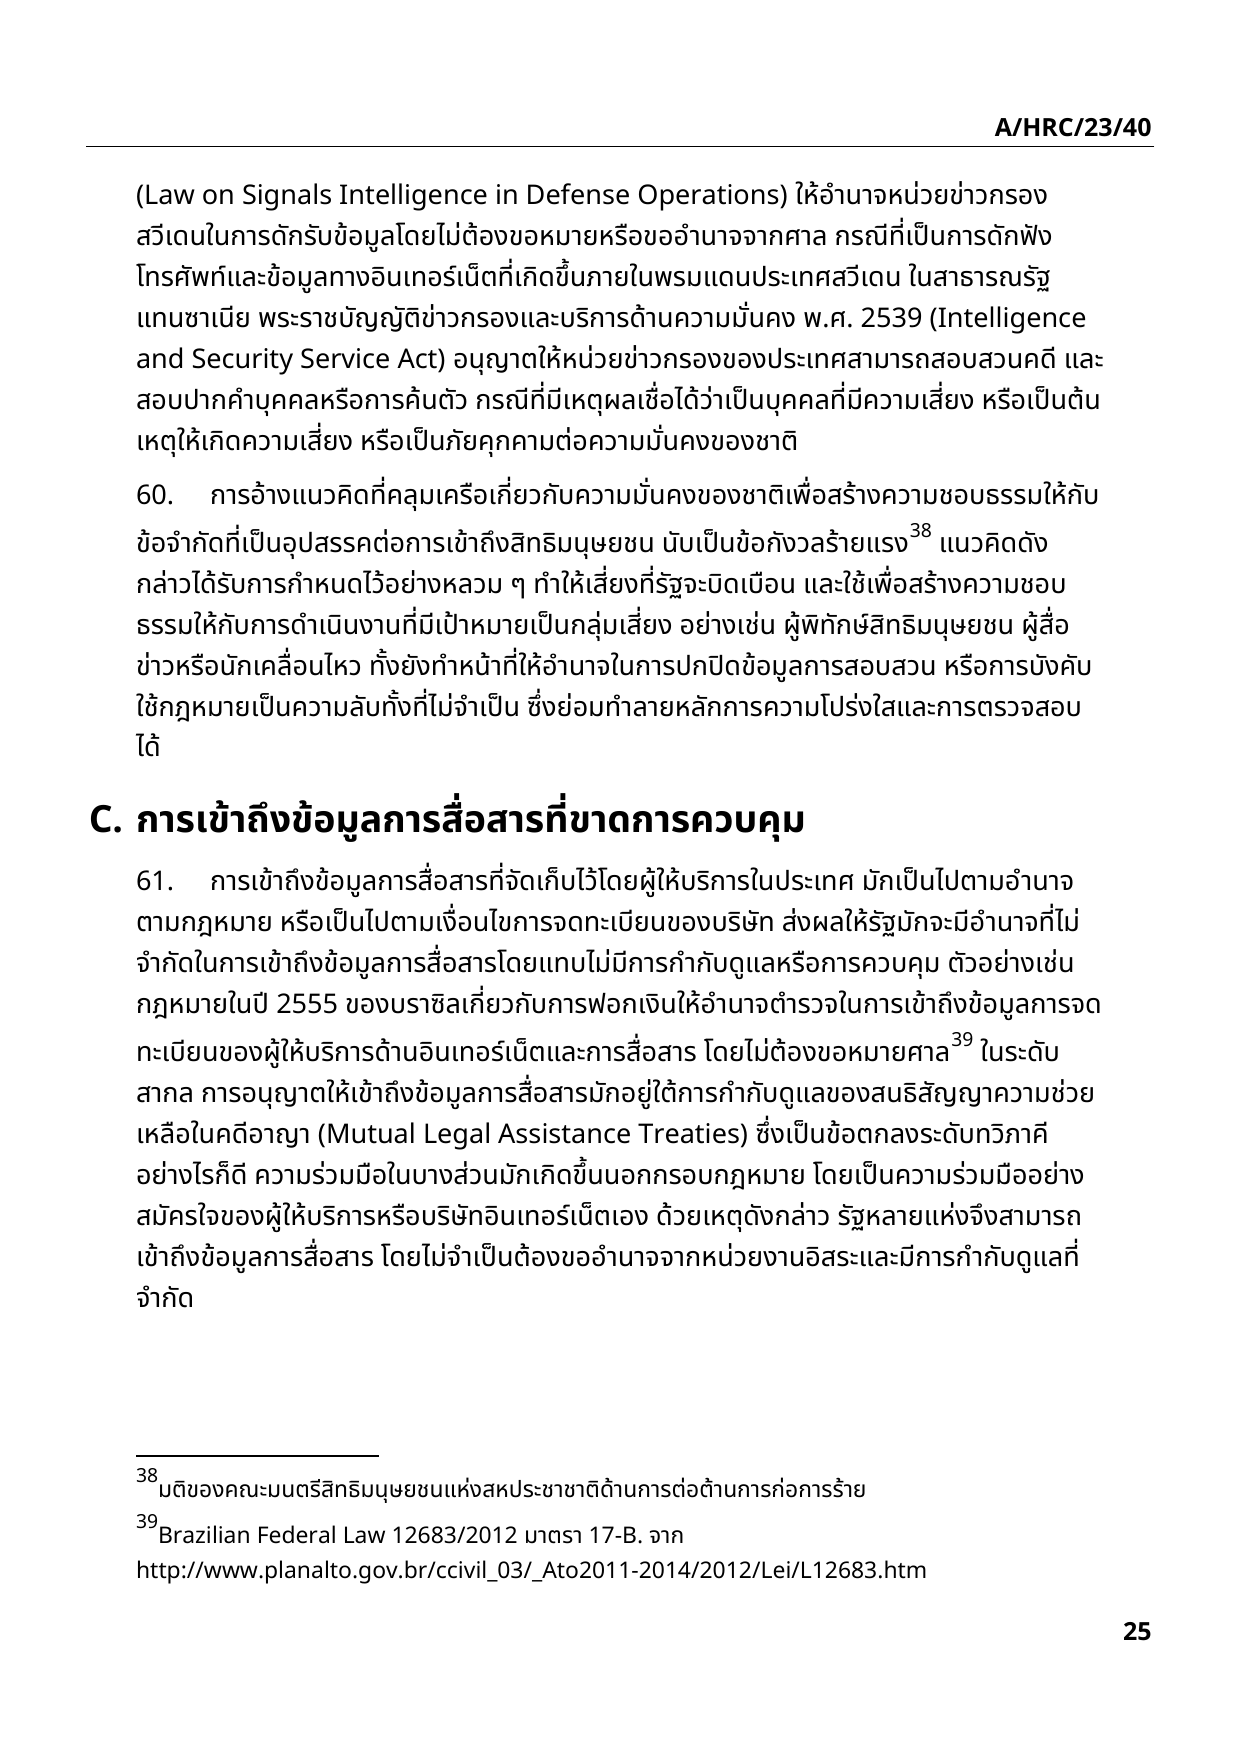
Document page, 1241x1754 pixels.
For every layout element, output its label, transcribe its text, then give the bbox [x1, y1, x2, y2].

list มติของคณะมนตรีสิทธิมนุษยชนแห่งสหประชาชาติด้านการต่อต้านการก่อการร้าย [136, 1462, 1104, 1508]
list การเข้าถึงข้อมูลการสื่อสารที่จัดเก็บไว้โดยผู้ให้บริการในประเทศ มักเป็นไปตามอำนาจตามกฎหมาย หรือเป็นไปตามเงื่อนไขการจดทะเบียนของบริษัท ส่งผลให้รัฐมักจะมีอำนาจที่ไม่จำกัดในการเข้าถึงข้อมูลการสื่อสารโดยแทบไม่มีการกำกับดูแลหรือการควบคุม ตัวอย่างเช่น กฎหมายในปี 2555 ของบราซิลเกี่ยวกับการฟอกเงินให้อำนาจตำรวจในการเข้าถึงข้อมูลการจดทะเบียนของผู้ให้บริการด้านอินเทอร์เน็ตและการสื่อสาร โดยไม่ต้องขอหมายศาล ในระดับสากล การอนุญาตให้เข้าถึงข้อมูลการสื่อสารมักอยู่ใต้การกำกับดูแลของสนธิสัญญาความช่วยเหลือในคดีอาญา (Mutual Legal Assistance Treaties) ซึ่งเป็นข้อตกลงระดับทวิภาคี อย่างไรก็ดี ความร่วมมือในบางส่วนมักเกิดขึ้นนอกกรอบกฎหมาย โดยเป็นความร่วมมืออย่างสมัครใจของผู้ให้บริการหรือบริษัทอินเทอร์เน็ตเอง ด้วยเหตุดังกล่าว รัฐหลายแห่งจึงสามารถเข้าถึงข้อมูลการสื่อสาร โดยไม่จำเป็นต้องขออำนาจจากหน่วยงานอิสระและมีการกำกับดูแลที่จำกัด [136, 861, 1104, 1319]
list (Law on Signals Intelligence in Defense Operations) ให้อำนาจหน่วยข่าวกรองสวีเดนในการดักรับข้อมูลโดยไม่ต้องขอหมายหรือขออำนาจจากศาล กรณีที่เป็นการดักฟังโทรศัพท์และข้อมูลทางอินเทอร์เน็ตที่เกิดขึ้นภายในพรมแดนประเทศสวีเดน ในสาธารณรัฐแทนซาเนีย พระราชบัญญัติข่าวกรองและบริการด้านความมั่นคง พ.ศ. 2539 (Intelligence and Security Service Act) อนุญาตให้หน่วยข่าวกรองของประเทศสามารถสอบสวนคดี และสอบปากคำบุคคลหรือการค้นตัว กรณีที่มีเหตุผลเชื่อได้ว่าเป็นบุคคลที่มีความเสี่ยง หรือเป็นต้นเหตุให้เกิดความเสี่ยง หรือเป็นภัยคุกคามต่อความมั่นคงของชาติ [136, 176, 1104, 463]
subtitle การเข้าถึงข้อมูลการสื่อสารที่ขาดการควบคุม [88, 793, 1104, 850]
list Brazilian Federal Law 12683/2012 มาตรา 17-B. จาก http://www.planalto.gov.br/ccivil_03/_Ato2011-2014/2012/Lei/L12683.htm [136, 1508, 1104, 1585]
list การอ้างแนวคิดที่คลุมเครือเกี่ยวกับความมั่นคงของชาติเพื่อสร้างความชอบธรรมให้กับข้อจำกัดที่เป็นอุปสรรคต่อการเข้าถึงสิทธิมนุษยชน นับเป็นข้อกังวลร้ายแรง แนวคิดดังกล่าวได้รับการกำหนดไว้อย่างหลวม ๆ ทำให้เสี่ยงที่รัฐจะบิดเบือน และใช้เพื่อสร้างความชอบธรรมให้กับการดำเนินงานที่มีเป้าหมายเป็นกลุ่มเสี่ยง อย่างเช่น ผู้พิทักษ์สิทธิมนุษยชน ผู้สื่อข่าวหรือนักเคลื่อนไหว ทั้งยังทำหน้าที่ให้อำนาจในการปกปิดข้อมูลการสอบสวน หรือการบังคับใช้กฎหมายเป็นความลับทั้งที่ไม่จำเป็น ซึ่งย่อมทำลายหลักการความโปร่งใสและการตรวจสอบได้ [136, 475, 1104, 769]
